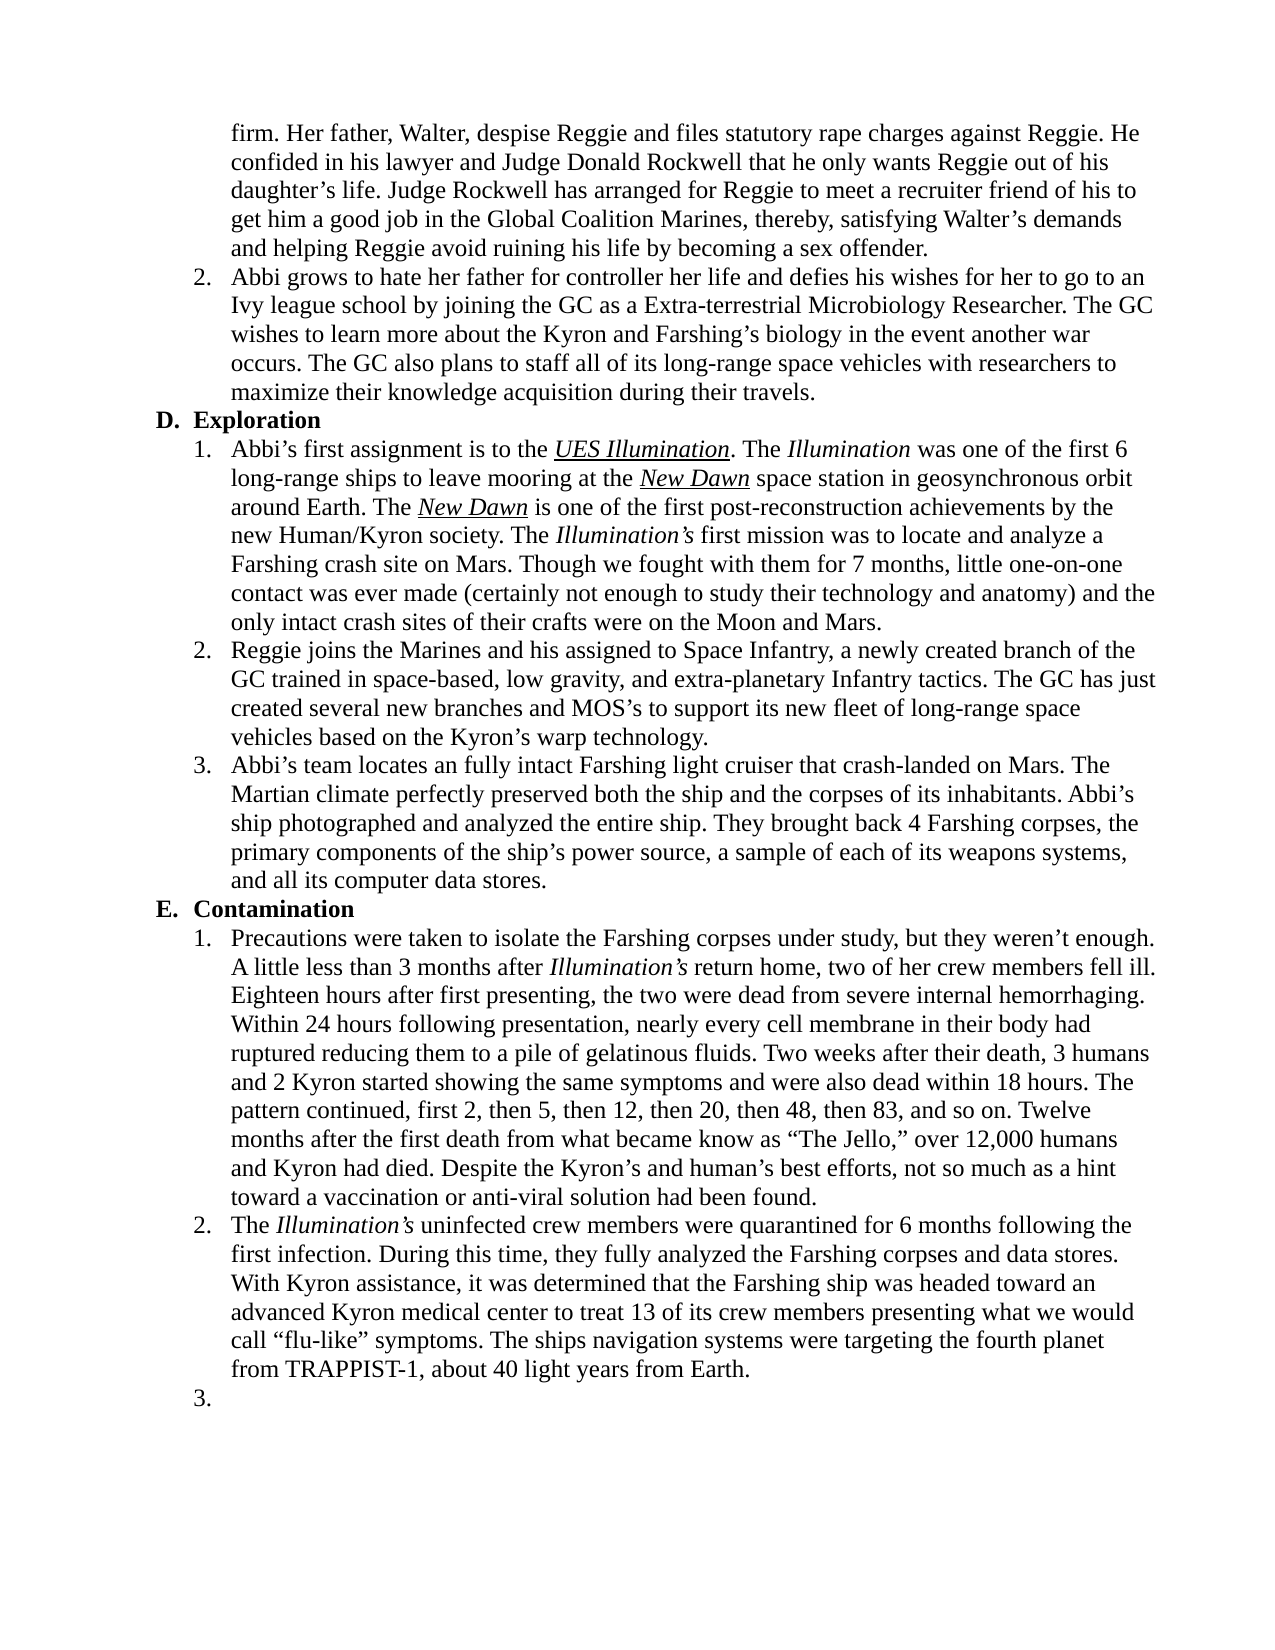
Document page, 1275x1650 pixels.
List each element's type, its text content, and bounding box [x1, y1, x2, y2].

list firm. Her father, Walter, despise Reggie and files statutory rape charges against Reggie. He confided in his lawyer and Judge Donald Rockwell that he only wants Reggie out of his daughter’s life. Judge Rockwell has arranged for Reggie to meet a recruiter friend of his to get him a good job in the Global Coalition Marines, thereby, satisfying Walter’s demands and helping Reggie avoid ruining his life by becoming a sex offender. [193, 118, 1157, 262]
list Contamination [156, 894, 1157, 923]
list The Illumination’s uninfected crew members were quarantined for 6 months following the first infection. During this time, they fully analyzed the Farshing corpses and data stores. With Kyron assistance, it was determined that the Farshing ship was headed toward an advanced Kyron medical center to treat 13 of its crew members presenting what we would call “flu-like” symptoms. The ships navigation systems were targeting the fourth planet from TRAPPIST-1, about 40 light years from Earth. [193, 1211, 1157, 1383]
list Abbi’s team locates an fully intact Farshing light cruiser that crash-landed on Mars. The Martian climate perfectly preserved both the ship and the corpses of its inhabitants. Abbi’s ship photographed and analyzed the entire ship. They brought back 4 Farshing corpses, the primary components of the ship’s power source, a sample of each of its weapons systems, and all its computer data stores. [193, 751, 1157, 894]
list Precautions were taken to isolate the Farshing corpses under study, but they weren’t enough. A little less than 3 months after Illumination’s return home, two of her crew members fell ill. Eighteen hours after first presenting, the two were dead from severe internal hemorrhaging. Within 24 hours following presentation, nearly every cell membrane in their body had ruptured reducing them to a pile of gelatinous fluids. Two weeks after their death, 3 humans and 2 Kyron started showing the same symptoms and were also dead within 18 hours. The pattern continued, first 2, then 5, then 12, then 20, then 48, then 83, and so on. Twelve months after the first death from what became know as “The Jello,” over 12,000 humans and Kyron had died. Despite the Kyron’s and human’s best efforts, not so much as a hint toward a vaccination or anti-viral solution had been found. [193, 923, 1157, 1211]
list Abbi grows to hate her father for controller her life and defies his wishes for her to go to an Ivy league school by joining the GC as a Extra-terrestrial Microbiology Researcher. The GC wishes to learn more about the Kyron and Farshing’s biology in the event another war occurs. The GC also plans to staff all of its long-range space vehicles with researchers to maximize their knowledge acquisition during their travels. [193, 262, 1157, 406]
list Abbi’s first assignment is to the UES Illumination. The Illumination was one of the first 6 long-range ships to leave mooring at the New Dawn space station in geosynchronous orbit around Earth. The New Dawn is one of the first post-reconstruction achievements by the new Human/Kyron society. The Illumination’s first mission was to locate and analyze a Farshing crash site on Mars. Though we fought with them for 7 months, little one-on-one contact was ever made (certainly not enough to study their technology and anatomy) and the only intact crash sites of their crafts were on the Moon and Mars. [193, 434, 1157, 636]
list Exploration [156, 406, 1157, 434]
list Reggie joins the Marines and his assigned to Space Infantry, a newly created branch of the GC trained in space-based, low gravity, and extra-planetary Infantry tactics. The GC has just created several new branches and MOS’s to support its new fleet of long-range space vehicles based on the Kyron’s warp technology. [193, 636, 1157, 751]
